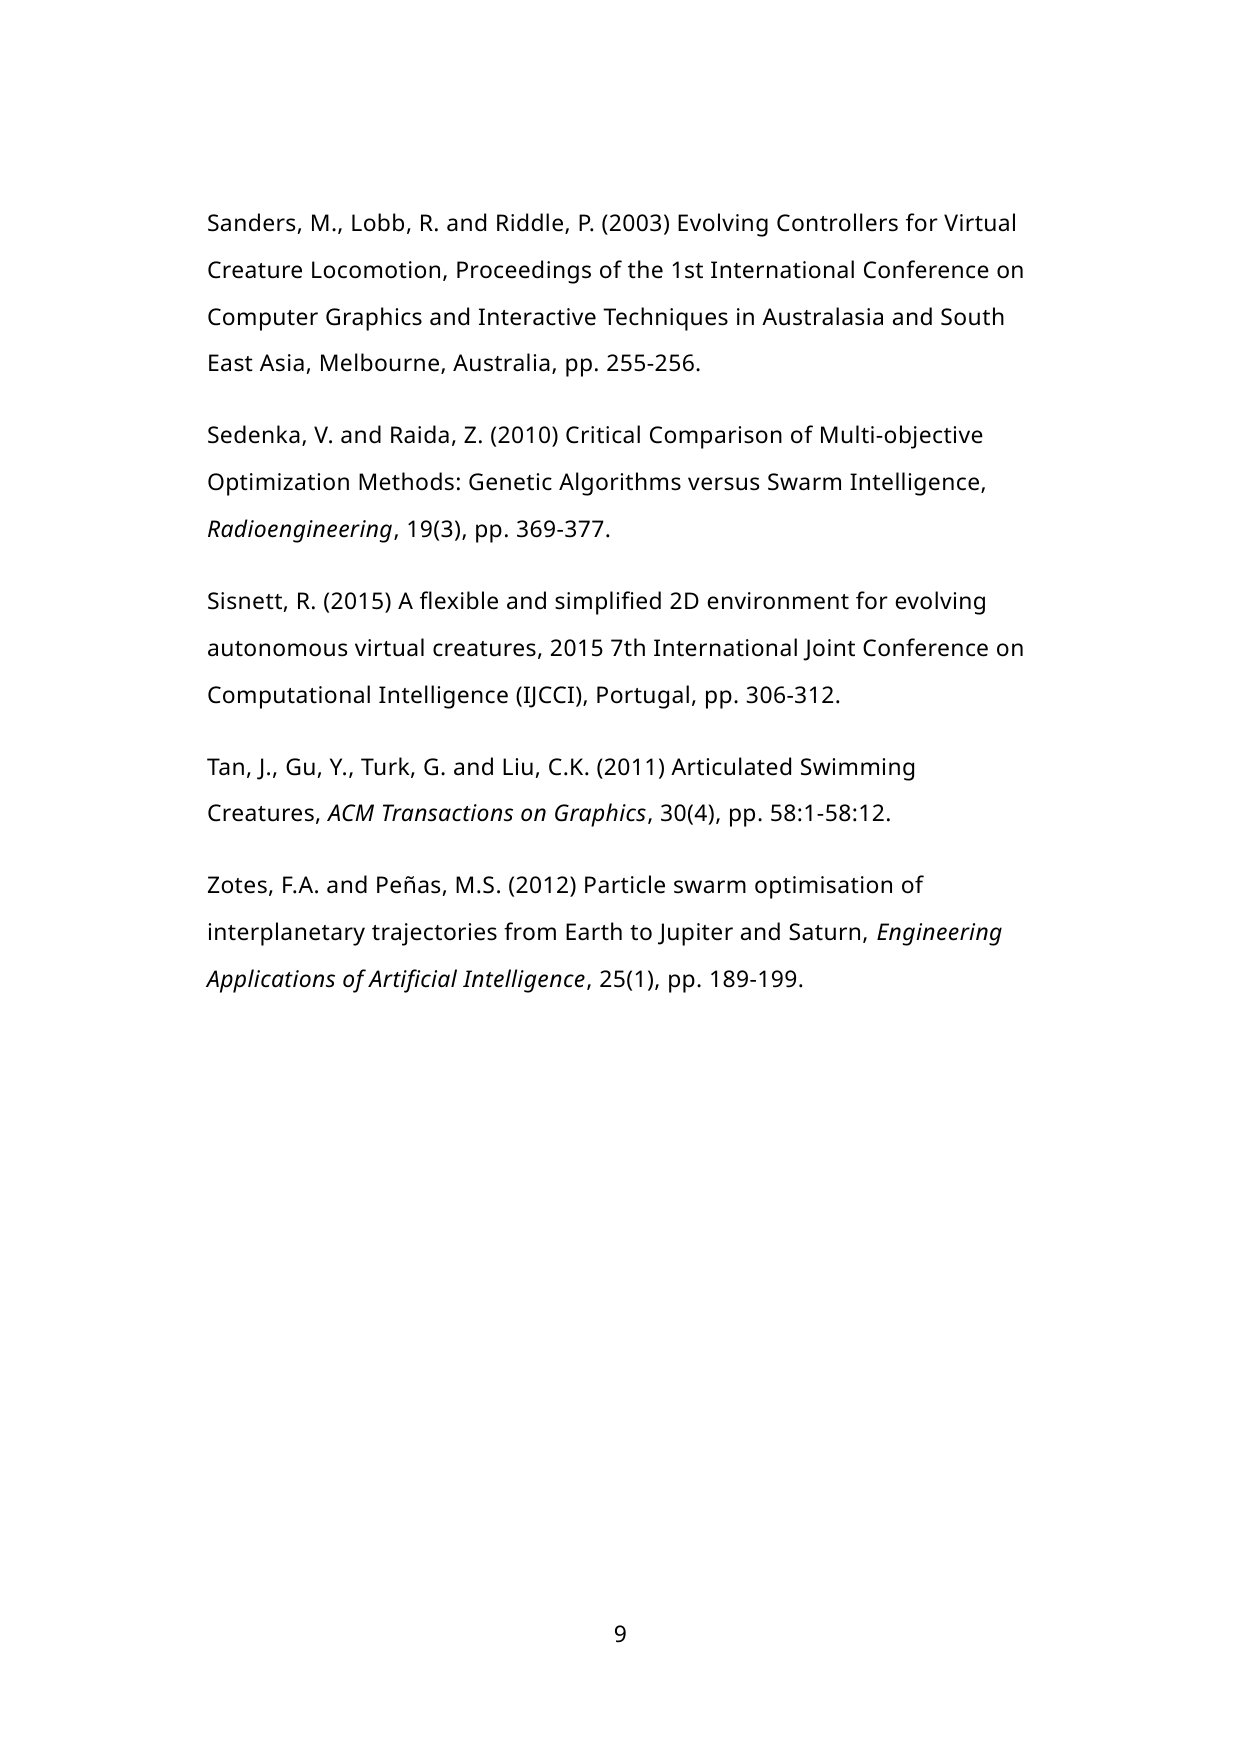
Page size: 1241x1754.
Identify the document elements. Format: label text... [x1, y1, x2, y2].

text Tan, J., Gu, Y., Turk, G. and Liu, C.K. (2011) Articulated Swimming Creatures, ACM Transactions on Graphics, 30(4), pp. 58:1-58:12. [207, 751, 1033, 829]
text Sedenka, V. and Raida, Z. (2010) Critical Comparison of Multi-objective Optimization Methods: Genetic Algorithms versus Swarm Intelligence, Radioengineering, 19(3), pp. 369-377. [207, 419, 1033, 544]
text Sanders, M., Lobb, R. and Riddle, P. (2003) Evolving Controllers for Virtual Creature Locomotion, Proceedings of the 1st International Conference on Computer Graphics and Interactive Techniques in Australasia and South East Asia, Melbourne, Australia, pp. 255-256. [207, 207, 1033, 379]
text Zotes, F.A. and Peñas, M.S. (2012) Particle swarm optimisation of interplanetary trajectories from Earth to Jupiter and Saturn, Engineering Applications of Artificial Intelligence, 25(1), pp. 189-199. [207, 869, 1033, 994]
text Sisnett, R. (2015) A flexible and simplified 2D environment for evolving autonomous virtual creatures, 2015 7th International Joint Conference on Computational Intelligence (IJCCI), Portugal, pp. 306-312. [207, 585, 1033, 710]
